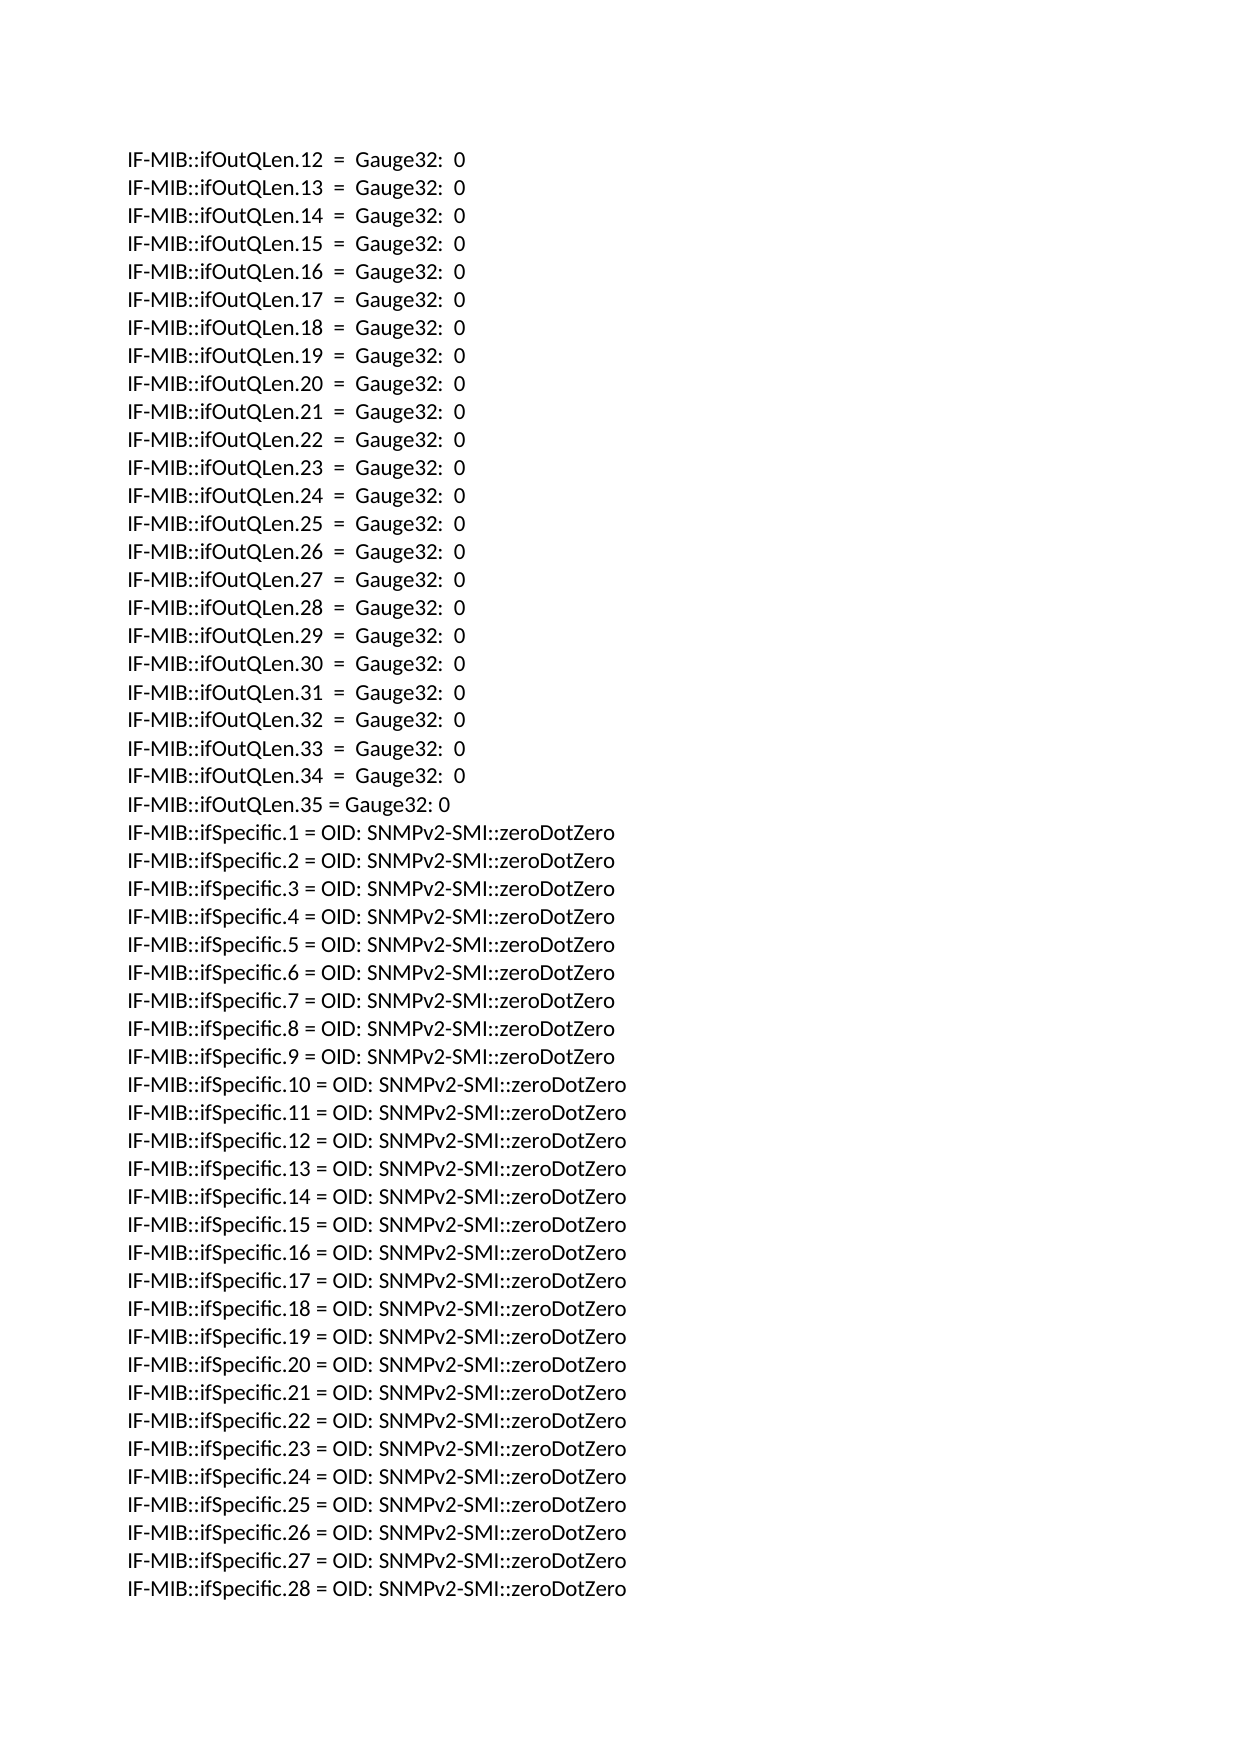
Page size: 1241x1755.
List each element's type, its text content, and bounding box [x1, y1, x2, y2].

text IF-MIB::ifSpecific.1 = OID: SNMPv2-SMI::zeroDotZero IF-MIB::ifSpecific.2 = OID: SNMPv2-SMI::zeroDotZero IF-MIB::ifSpecific.3 = OID: SNMPv2-SMI::zeroDotZero IF-MIB::ifSpecific.4 = OID: SNMPv2-SMI::zeroDotZero IF-MIB::ifSpecific.5 = OID: SNMPv2-SMI::zeroDotZero IF-MIB::ifSpecific.6 = OID: SNMPv2-SMI::zeroDotZero IF-MIB::ifSpecific.7 = OID: SNMPv2-SMI::zeroDotZero IF-MIB::ifSpecific.8 = OID: SNMPv2-SMI::zeroDotZero IF-MIB::ifSpecific.9 = OID: SNMPv2-SMI::zeroDotZero IF-MIB::ifSpecific.10 = OID: SNMPv2-SMI::zeroDotZero IF-MIB::ifSpecific.11 = OID: SNMPv2-SMI::zeroDotZero IF-MIB::ifSpecific.12 = OID: SNMPv2-SMI::zeroDotZero IF-MIB::ifSpecific.13 = OID: SNMPv2-SMI::zeroDotZero IF-MIB::ifSpecific.14 = OID: SNMPv2-SMI::zeroDotZero IF-MIB::ifSpecific.15 = OID: SNMPv2-SMI::zeroDotZero IF-MIB::ifSpecific.16 = OID: SNMPv2-SMI::zeroDotZero IF-MIB::ifSpecific.17 = OID: SNMPv2-SMI::zeroDotZero IF-MIB::ifSpecific.18 = OID: SNMPv2-SMI::zeroDotZero IF-MIB::ifSpecific.19 = OID: SNMPv2-SMI::zeroDotZero IF-MIB::ifSpecific.20 = OID: SNMPv2-SMI::zeroDotZero IF-MIB::ifSpecific.21 = OID: SNMPv2-SMI::zeroDotZero IF-MIB::ifSpecific.22 = OID: SNMPv2-SMI::zeroDotZero IF-MIB::ifSpecific.23 = OID: SNMPv2-SMI::zeroDotZero IF-MIB::ifSpecific.24 = OID: SNMPv2-SMI::zeroDotZero IF-MIB::ifSpecific.25 = OID: SNMPv2-SMI::zeroDotZero IF-MIB::ifSpecific.26 = OID: SNMPv2-SMI::zeroDotZero IF-MIB::ifSpecific.27 = OID: SNMPv2-SMI::zeroDotZero IF-MIB::ifSpecific.28 = OID: SNMPv2-SMI::zeroDotZero [127, 818, 644, 1602]
text IF-MIB::ifOutQLen.12 = Gauge32: 0 IF-MIB::ifOutQLen.13 = Gauge32: 0 IF-MIB::ifOutQLen.14 = Gauge32: 0 IF-MIB::ifOutQLen.15 = Gauge32: 0 IF-MIB::ifOutQLen.16 = Gauge32: 0 IF-MIB::ifOutQLen.17 = Gauge32: 0 IF-MIB::ifOutQLen.18 = Gauge32: 0 IF-MIB::ifOutQLen.19 = Gauge32: 0 IF-MIB::ifOutQLen.20 = Gauge32: 0 IF-MIB::ifOutQLen.21 = Gauge32: 0 IF-MIB::ifOutQLen.22 = Gauge32: 0 IF-MIB::ifOutQLen.23 = Gauge32: 0 IF-MIB::ifOutQLen.24 = Gauge32: 0 IF-MIB::ifOutQLen.25 = Gauge32: 0 IF-MIB::ifOutQLen.26 = Gauge32: 0 IF-MIB::ifOutQLen.27 = Gauge32: 0 IF-MIB::ifOutQLen.28 = Gauge32: 0 IF-MIB::ifOutQLen.29 = Gauge32: 0 IF-MIB::ifOutQLen.30 = Gauge32: 0 IF-MIB::ifOutQLen.31 = Gauge32: 0 IF-MIB::ifOutQLen.32 = Gauge32: 0 IF-MIB::ifOutQLen.33 = Gauge32: 0 IF-MIB::ifOutQLen.34 = Gauge32: 0 IF-MIB::ifOutQLen.35 = Gauge32: 0 [127, 145, 466, 818]
